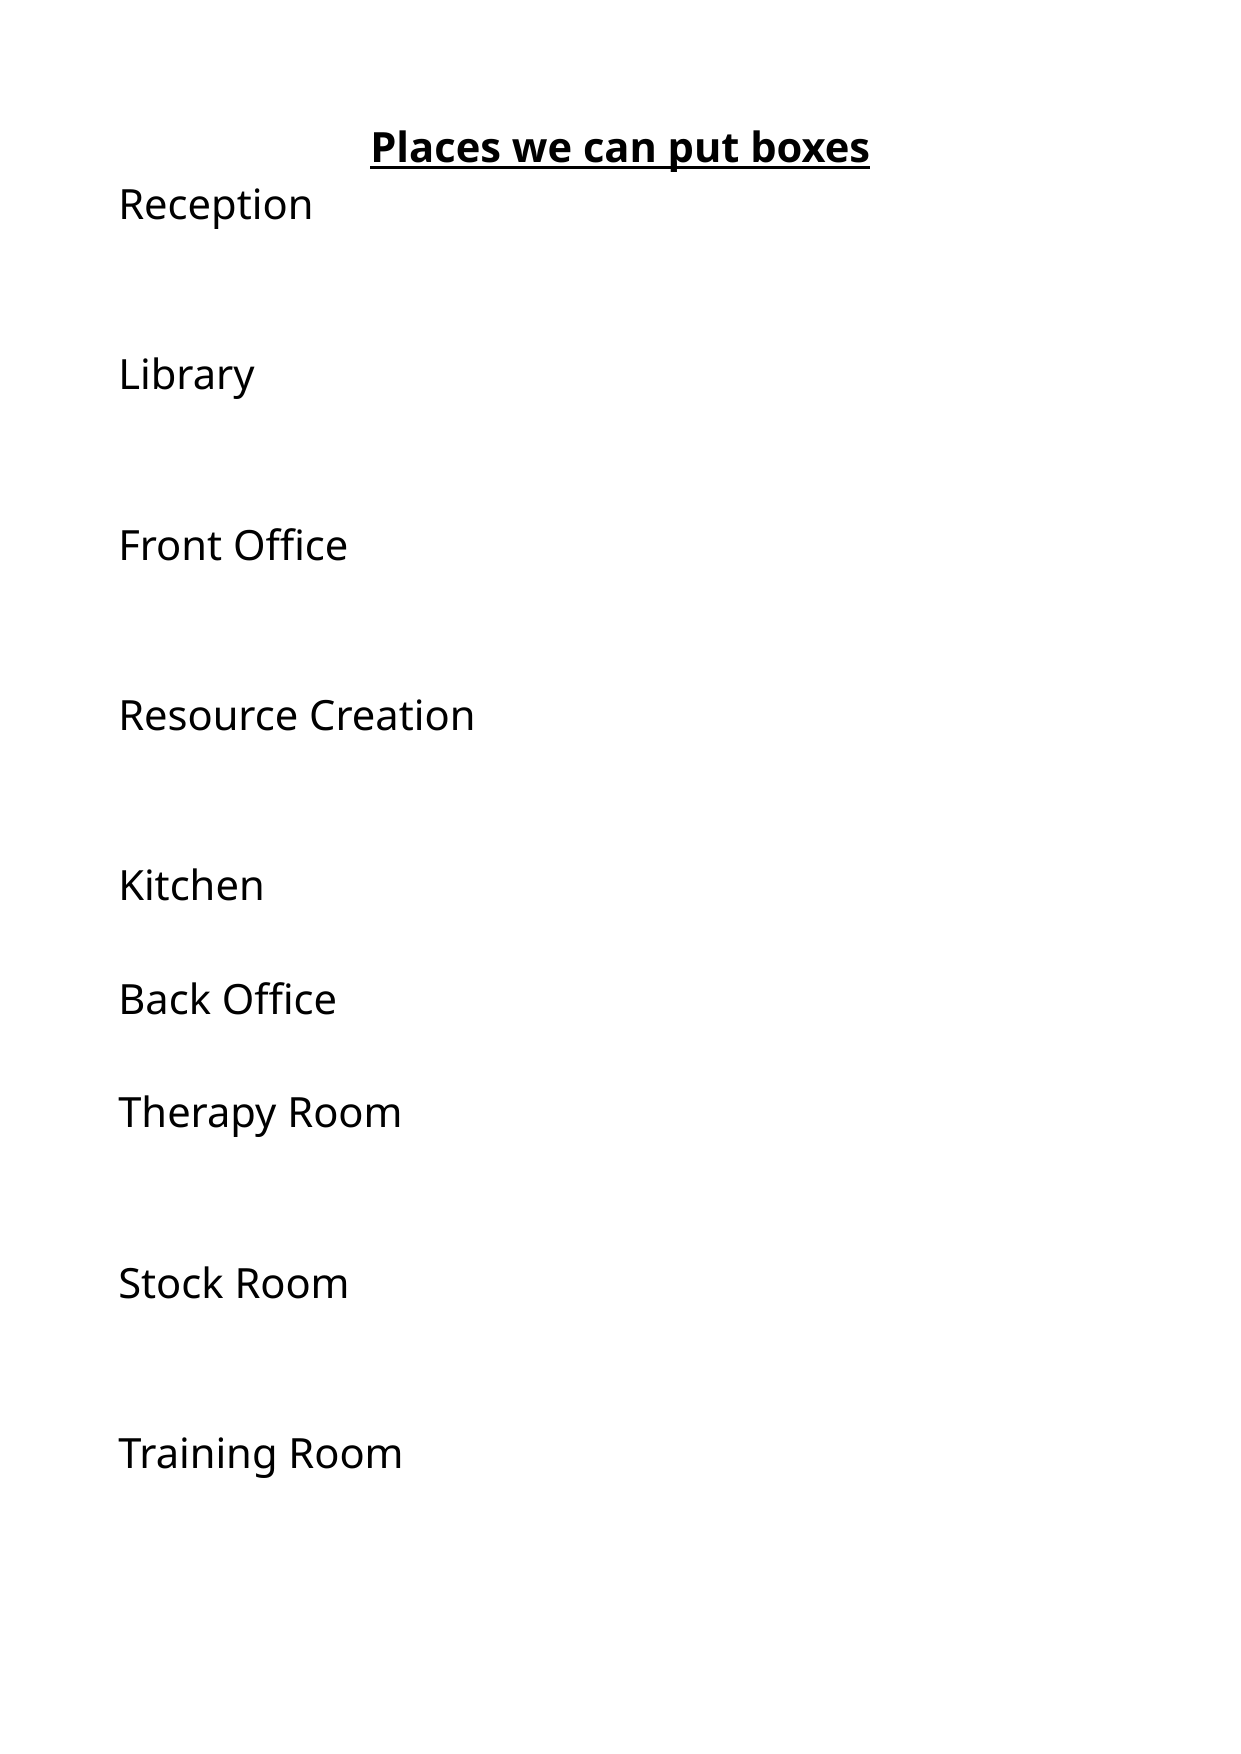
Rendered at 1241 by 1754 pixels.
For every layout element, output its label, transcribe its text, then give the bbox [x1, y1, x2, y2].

text Front Office [118, 516, 1122, 572]
text Resource Creation [118, 686, 1122, 743]
text Training Room [118, 1424, 1122, 1481]
text Reception [118, 175, 1122, 232]
text Back Office [118, 970, 1122, 1026]
text Library [118, 345, 1122, 402]
text Therapy Room [118, 1083, 1122, 1140]
text Places we can put boxes [118, 118, 1122, 175]
text Stock Room [118, 1253, 1122, 1310]
text Kitchen [118, 856, 1122, 913]
